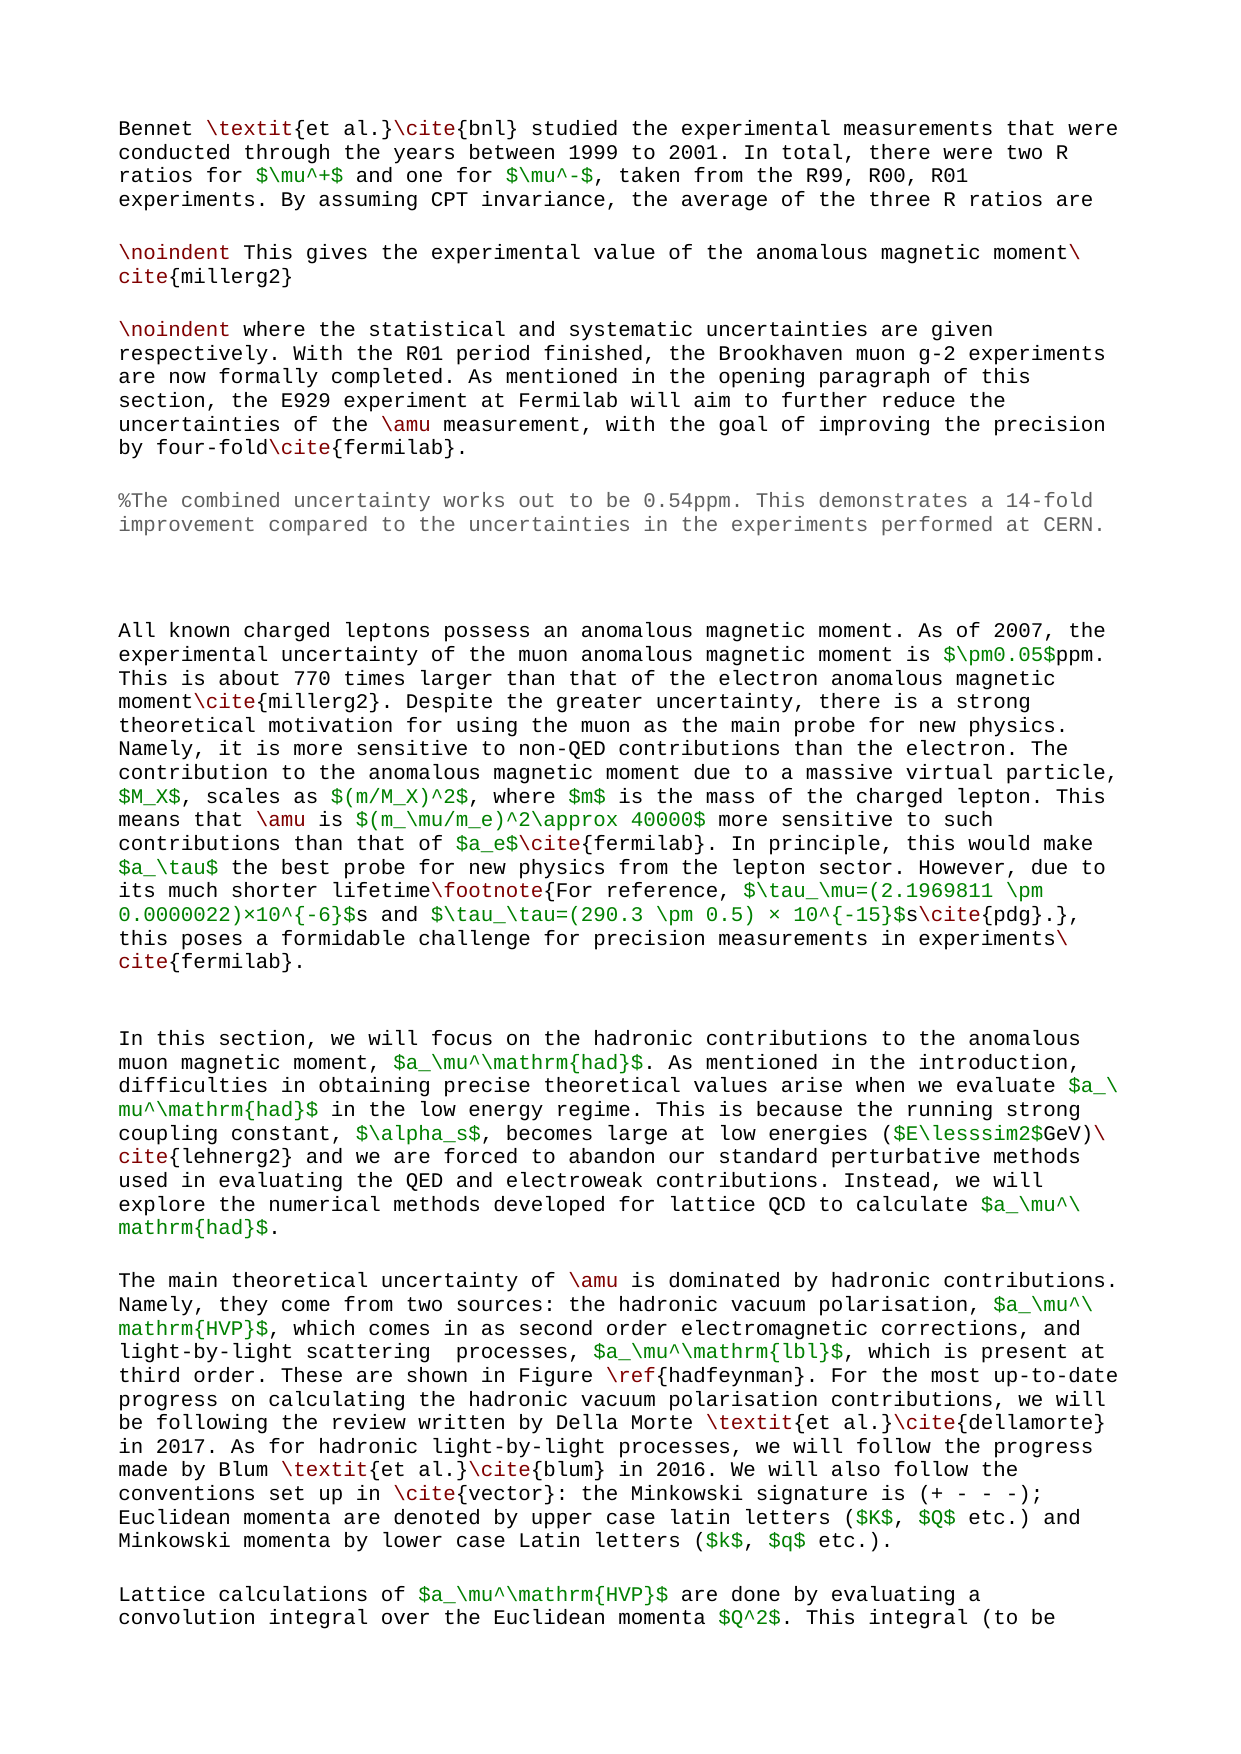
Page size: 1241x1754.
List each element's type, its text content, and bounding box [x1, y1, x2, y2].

text Bennet \textit{et al.}\cite{bnl} studied the experimental measurements that were conducted through the years between 1999 to 2001. In total, there were two R ratios for $\mu^+$ and one for $\mu^-$, taken from the R99, R00, R01 experiments. By assuming CPT invariance, the average of the three R ratios are [118, 118, 1122, 213]
text \noindent where the statistical and systematic uncertainties are given respectively. With the R01 period finished, the Brookhaven muon g-2 experiments are now formally completed. As mentioned in the opening paragraph of this section, the E929 experiment at Fermilab will aim to further reduce the uncertainties of the \amu measurement, with the goal of improving the precision by four-fold\cite{fermilab}. [118, 319, 1122, 461]
text All known charged leptons possess an anomalous magnetic moment. As of 2007, the experimental uncertainty of the muon anomalous magnetic moment is $\pm0.05$ppm. This is about 770 times larger than that of the electron anomalous magnetic moment\cite{millerg2}. Despite the greater uncertainty, there is a strong theoretical motivation for using the muon as the main probe for new physics. Namely, it is more sensitive to non-QED contributions than the electron. The contribution to the anomalous magnetic moment due to a massive virtual particle, $M_X$, scales as $(m/M_X)^2$, where $m$ is the mass of the charged lepton. This means that \amu is $(m_\mu/m_e)^2\approx 40000$ more sensitive to such contributions than that of $a_e$\cite{fermilab}. In principle, this would make $a_\tau$ the best probe for new physics from the lepton sector. However, due to its much shorter lifetime\footnote{For reference, $\tau_\mu=(2.1969811 \pm 0.0000022)×10^{-6}$s and $\tau_\tau=(290.3 \pm 0.5) × 10^{-15}$s\cite{pdg}.}, this poses a formidable challenge for precision measurements in experiments\cite{fermilab}. [118, 620, 1122, 975]
text The main theoretical uncertainty of \amu is dominated by hadronic contributions. Namely, they come from two sources: the hadronic vacuum polarisation, $a_\mu^\mathrm{HVP}$, which comes in as second order electromagnetic corrections, and light-by-light scattering processes, $a_\mu^\mathrm{lbl}$, which is present at third order. These are shown in Figure \ref{hadfeynman}. For the most up-to-date progress on calculating the hadronic vacuum polarisation contributions, we will be following the review written by Della Morte \textit{et al.}\cite{dellamorte} in 2017. As for hadronic light-by-light processes, we will follow the progress made by Blum \textit{et al.}\cite{blum} in 2016. We will also follow the conventions set up in \cite{vector}: the Minkowski signature is (+ - - -); Euclidean momenta are denoted by upper case latin letters ($K$, $Q$ etc.) and Minkowski momenta by lower case Latin letters ($k$, $q$ etc.). [118, 1270, 1122, 1554]
text Lattice calculations of $a_\mu^\mathrm{HVP}$ are done by evaluating a convolution integral over the Euclidean momenta $Q^2$. This integral (to be [118, 1583, 1122, 1631]
text \noindent This gives the experimental value of the anomalous magnetic moment\cite{millerg2} [118, 242, 1122, 289]
text %The combined uncertainty works out to be 0.54ppm. This demonstrates a 14-fold improvement compared to the uncertainties in the experiments performed at CERN. [118, 490, 1122, 538]
text In this section, we will focus on the hadronic contributions to the anomalous muon magnetic moment, $a_\mu^\mathrm{had}$. As mentioned in the introduction, difficulties in obtaining precise theoretical values arise when we evaluate $a_\mu^\mathrm{had}$ in the low energy regime. This is because the running strong coupling constant, $\alpha_s$, becomes large at low energies ($E\lesssim2$GeV)\cite{lehnerg2} and we are forced to abandon our standard perturbative methods used in evaluating the QED and electroweak contributions. Instead, we will explore the numerical methods developed for lattice QCD to calculate $a_\mu^\mathrm{had}$. [118, 1028, 1122, 1241]
